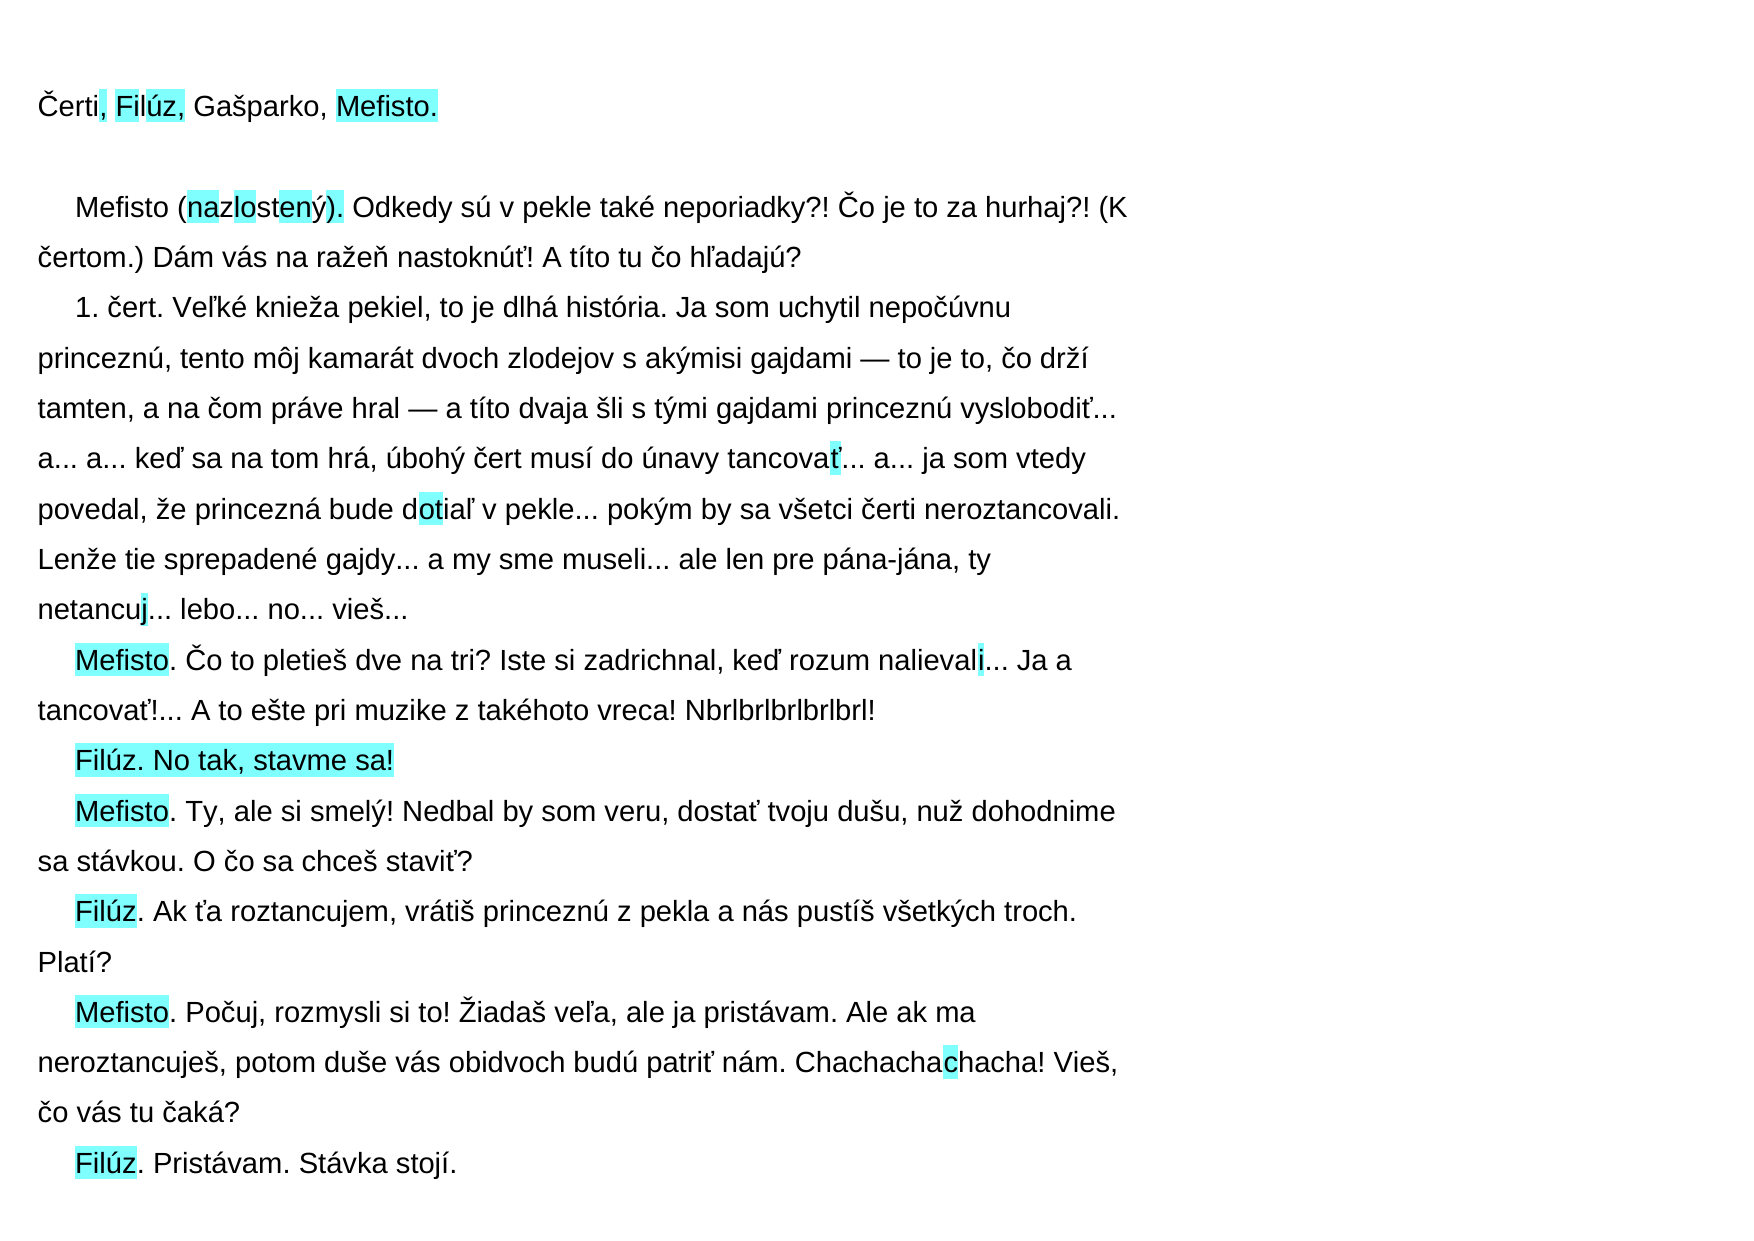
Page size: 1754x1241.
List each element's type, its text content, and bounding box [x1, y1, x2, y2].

text 1. čert. Veľké knieža pekiel, to je dlhá história. Ja som uchytil nepočúvnu princeznú, tento môj ka­marát dvoch zlodejov s akýmisi gajdami — to je to, čo drží tamten, a na čom práve hral — a títo dvaja šli s tými gajdami princeznú vyslobodiť... a... a... keď sa na tom hrá, úbohý čert musí do únavy tancovať... a... ja som vtedy povedal, že princezná bude dotiaľ v pekle... pokým by sa všetci čerti neroztancovali. Lenže tie sprepadené gajdy... a my sme museli... ale len pre pána-jána, ty netancuj... lebo... no... vieš... [37, 291, 1130, 626]
text Mefisto. Ty, ale si smelý! Nedbal by som veru, dostať tvoju dušu, nuž dohodnime sa stávkou. O čo sa chceš staviť? [37, 794, 1130, 877]
text Filúz. Ak ťa roztancujem, vrátiš princeznú z pekla a nás pustíš všetkých troch. Platí? [37, 894, 1130, 978]
text Čerti, Filúz, Gašparko, Mefisto. [37, 88, 1130, 122]
text Mefisto. Čo to pletieš dve na tri? Iste si zadrichnal, keď rozum nalievali... Ja a tancovať!... A to ešte pri muzike z takéhoto vreca! Nbrlbrlbrlbrlbrl! [37, 643, 1130, 727]
text Mefisto. Počuj, rozmysli si to! Žiadaš veľa, ale ja pristávam. Ale ak ma neroztancuješ, potom duše vás obidvoch budú patriť nám. Chachachachacha! Vieš, čo vás tu čaká? [37, 995, 1130, 1129]
text Mefisto (nazlostený). Odkedy sú v pekle také neporiadky?! Čo je to za hurhaj?! (K čertom.) Dám vás na ražeň nastoknúť! A títo tu čo hľadajú? [37, 190, 1130, 274]
text Filúz. No tak, stavme sa! [37, 743, 1130, 777]
text Filúz. Pristávam. Stávka stojí. [37, 1146, 1130, 1179]
